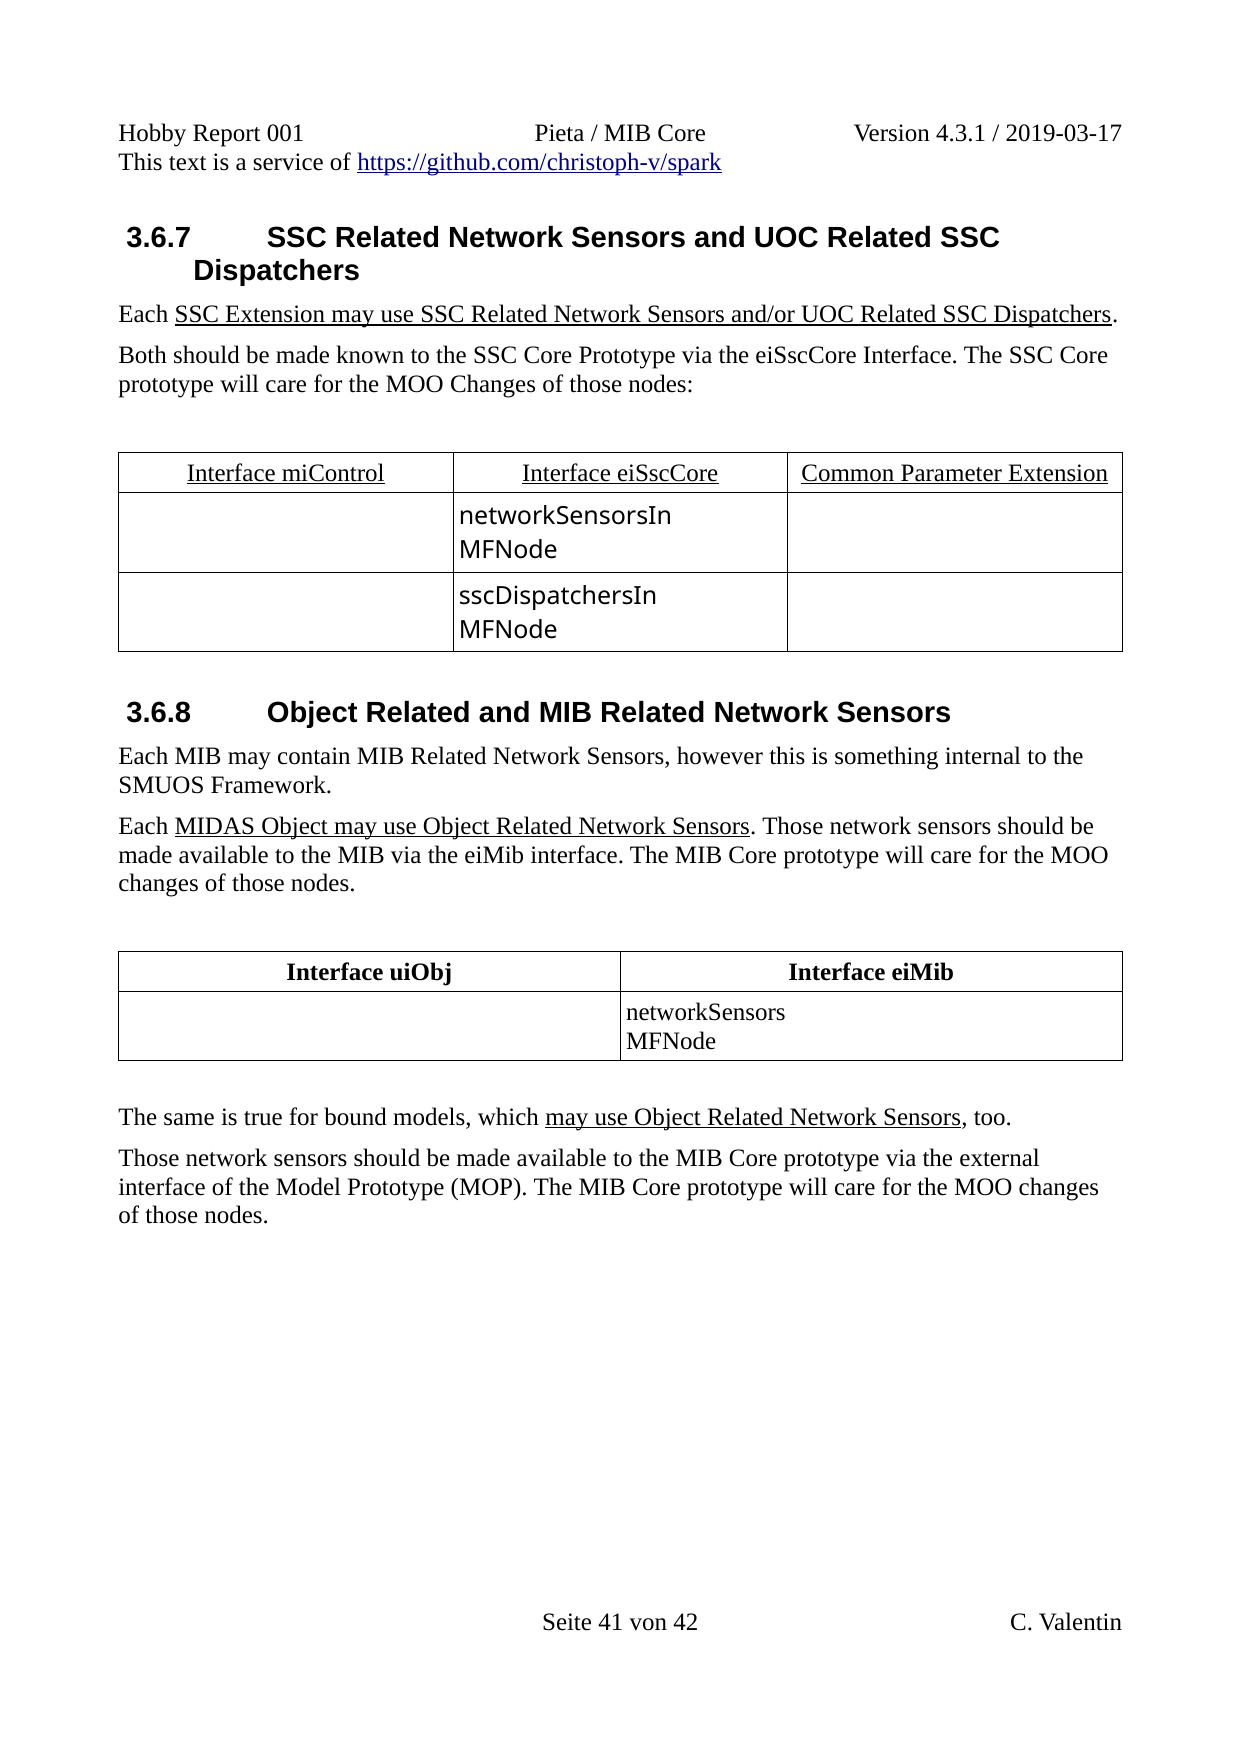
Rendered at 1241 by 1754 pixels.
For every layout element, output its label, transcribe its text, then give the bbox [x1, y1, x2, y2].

text Both should be made known to the SSC Core Prototype via the eiSscCore Interface. The SSC Core prototype will care for the MOO Changes of those nodes: [118, 341, 1122, 398]
table_header Common Parameter Extension [788, 453, 1122, 492]
table_cell [119, 992, 620, 1060]
table_header Interface eiSscCore [454, 453, 787, 492]
table_cell networkSensorsIn MFNode [454, 493, 787, 572]
text Each SSC Extension may use SSC Related Network Sensors and/or UOC Related SSC Dispatchers. [118, 299, 1122, 328]
table_cell [788, 493, 1122, 572]
text The same is true for bound models, which may use Object Related Network Sensors, too. [118, 1102, 1122, 1130]
text Each MIDAS Object may use Object Related Network Sensors. Those network sensors should be made available to the MIB via the eiMib interface. The MIB Core prototype will care for the MOO changes of those nodes. [118, 811, 1122, 897]
table_header Interface miControl [119, 453, 453, 492]
table_header Interface uiObj [119, 952, 620, 991]
text Each MIB may contain MIB Related Network Sensors, however this is something internal to the SMUOS Framework. [118, 741, 1122, 798]
subtitle SSC Related Network Sensors and UOC Related SSC Dispatchers [118, 220, 1122, 287]
table_cell [119, 493, 453, 572]
subtitle Object Related and MIB Related Network Sensors [118, 695, 1122, 728]
table_header Interface eiMib [621, 952, 1122, 991]
table_cell [788, 573, 1122, 651]
text Those network sensors should be made available to the MIB Core prototype via the external interface of the Model Prototype (MOP). The MIB Core prototype will care for the MOO changes of those nodes. [118, 1143, 1122, 1229]
table_cell [119, 573, 453, 651]
table_cell sscDispatchersIn MFNode [454, 573, 787, 651]
table_cell networkSensors MFNode [621, 992, 1122, 1060]
